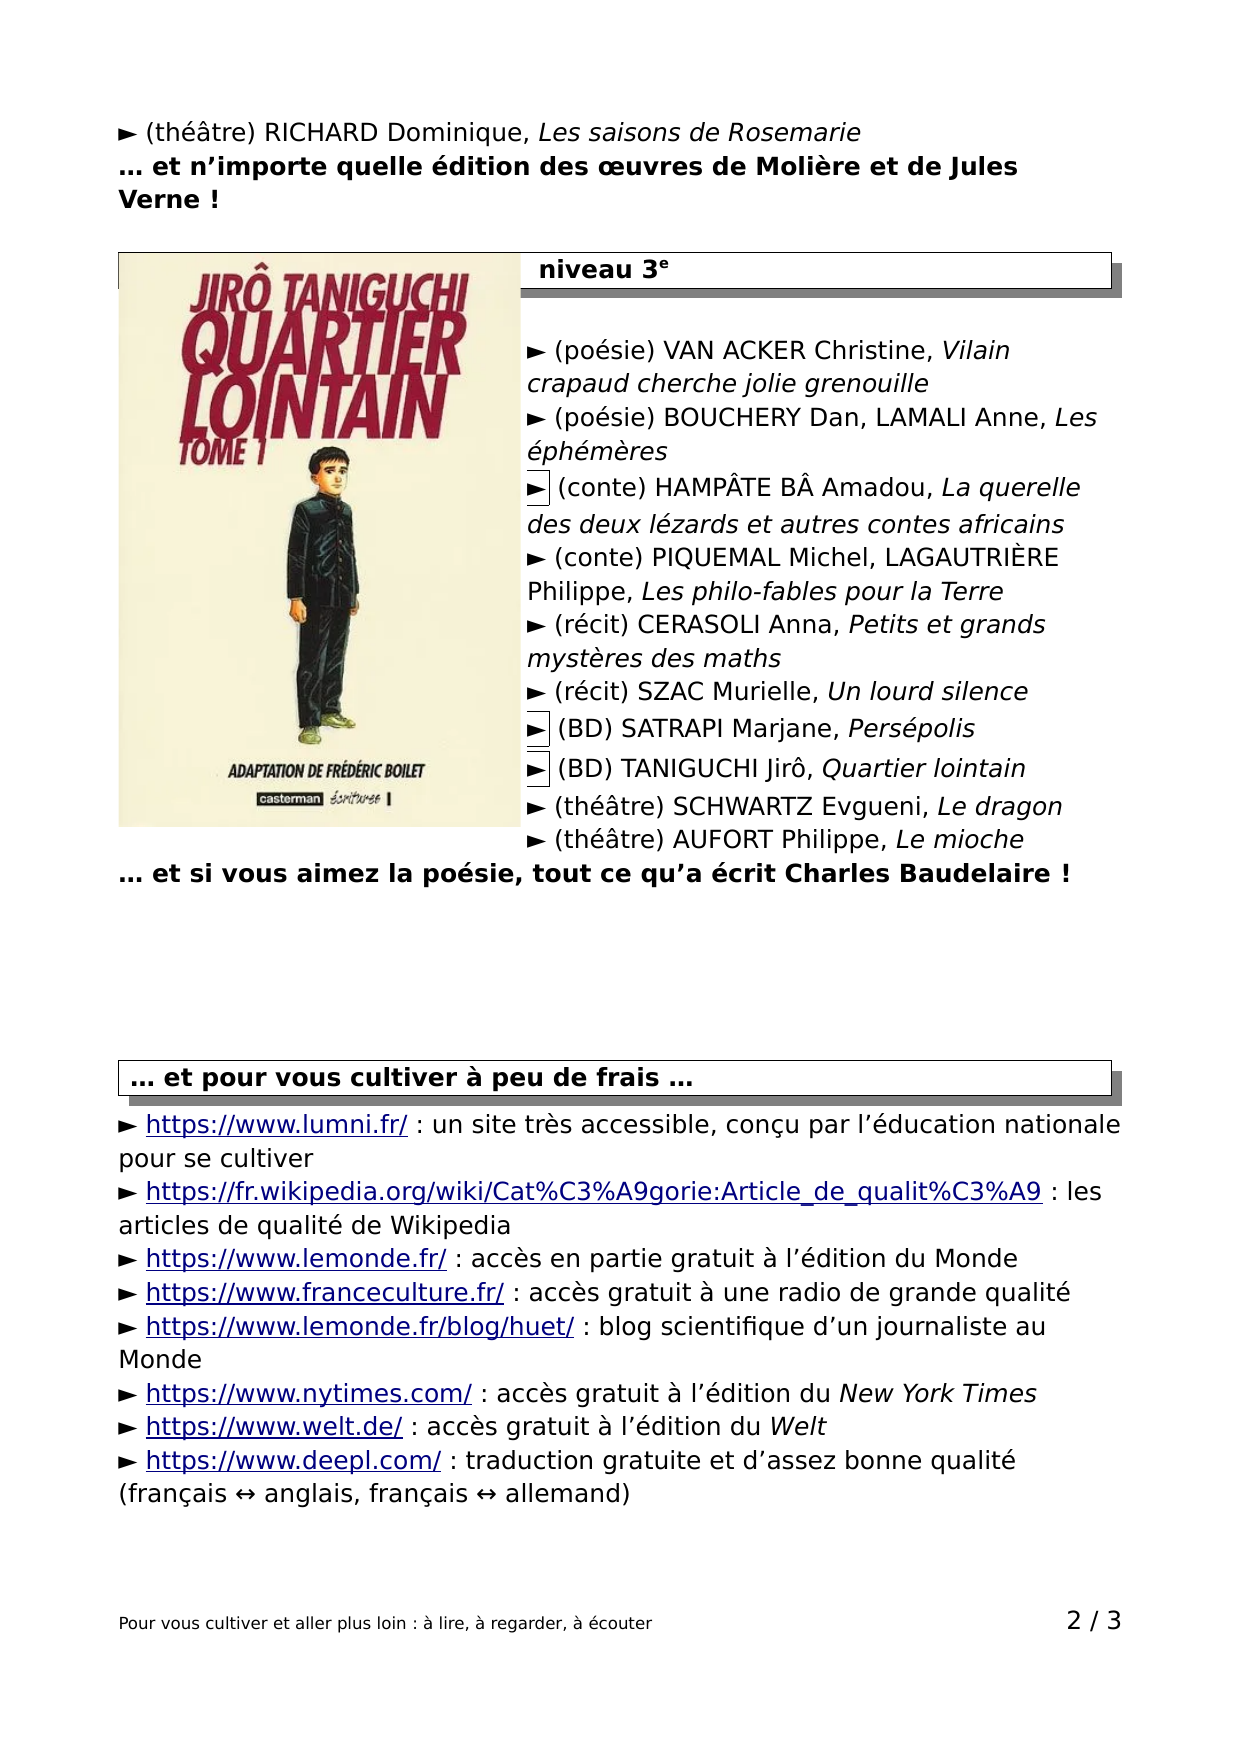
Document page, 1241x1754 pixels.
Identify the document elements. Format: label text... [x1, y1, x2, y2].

text ► https://www.lemonde.fr/blog/huet/ : blog scientifique d’un journaliste au Monde [118, 1312, 1122, 1374]
text niveau 3e [521, 253, 1111, 287]
text ► https://www.lemonde.fr/ : accès en partie gratuit à l’édition du Monde [118, 1244, 1122, 1274]
text … et n’importe quelle édition des œuvres de Molière et de Jules Verne ! [118, 152, 1122, 214]
text ► https://www.franceculture.fr/ : accès gratuit à une radio de grande qualité [118, 1278, 1122, 1307]
text ► (conte) HAMPÂTE BÂ Amadou, La querelle des deux lézards et autres contes africains [521, 470, 1122, 539]
text ► https://www.nytimes.com/ : accès gratuit à l’édition du New York Times [118, 1379, 1122, 1408]
text ► https://fr.wikipedia.org/wiki/Cat%C3%A9gorie:Article_de_qualit%C3%A9 : les articles de qualité de Wikipedia [118, 1177, 1122, 1240]
text ► (poésie) BOUCHERY Dan, LAMALI Anne, Les éphémères [521, 403, 1122, 466]
text ► https://www.deepl.com/ : traduction gratuite et d’assez bonne qualité (français ↔ anglais, français ↔ allemand) [118, 1446, 1122, 1508]
text ► (théâtre) AUFORT Philippe, Le mioche [118, 825, 1122, 854]
text ► (théâtre) RICHARD Dominique, Les saisons de Rosemarie [118, 118, 1122, 147]
text … et pour vous cultiver à peu de frais … [119, 1061, 1111, 1095]
text ► (conte) PIQUEMAL Michel, LAGAUTRIÈRE Philippe, Les philo-fables pour la Terre [521, 543, 1122, 606]
text ► (récit) SZAC Murielle, Un lourd silence [521, 677, 1122, 707]
text ► (poésie) VAN ACKER Christine, Vilain crapaud cherche jolie grenouille [521, 336, 1122, 399]
text ► (théâtre) SCHWARTZ Evgueni, Le dragon [521, 792, 1122, 821]
text (BD) SATRAPI Marjane, Persépolis [550, 711, 1122, 746]
picture [118, 253, 521, 827]
text ► https://www.lumni.fr/ : un site très accessible, conçu par l’éducation nationale pour se cultiver [118, 1110, 1122, 1173]
text ► [521, 711, 549, 746]
text ► (récit) CERASOLI Anna, Petits et grands mystères des maths [521, 610, 1122, 673]
text ► https://www.welt.de/ : accès gratuit à l’édition du Welt [118, 1412, 1122, 1441]
text (BD) TANIGUCHI Jirô, Quartier lointain [550, 751, 1122, 787]
text … et si vous aimez la poésie, tout ce qu’a écrit Charles Baudelaire ! [118, 859, 1122, 888]
text ► [521, 751, 549, 787]
